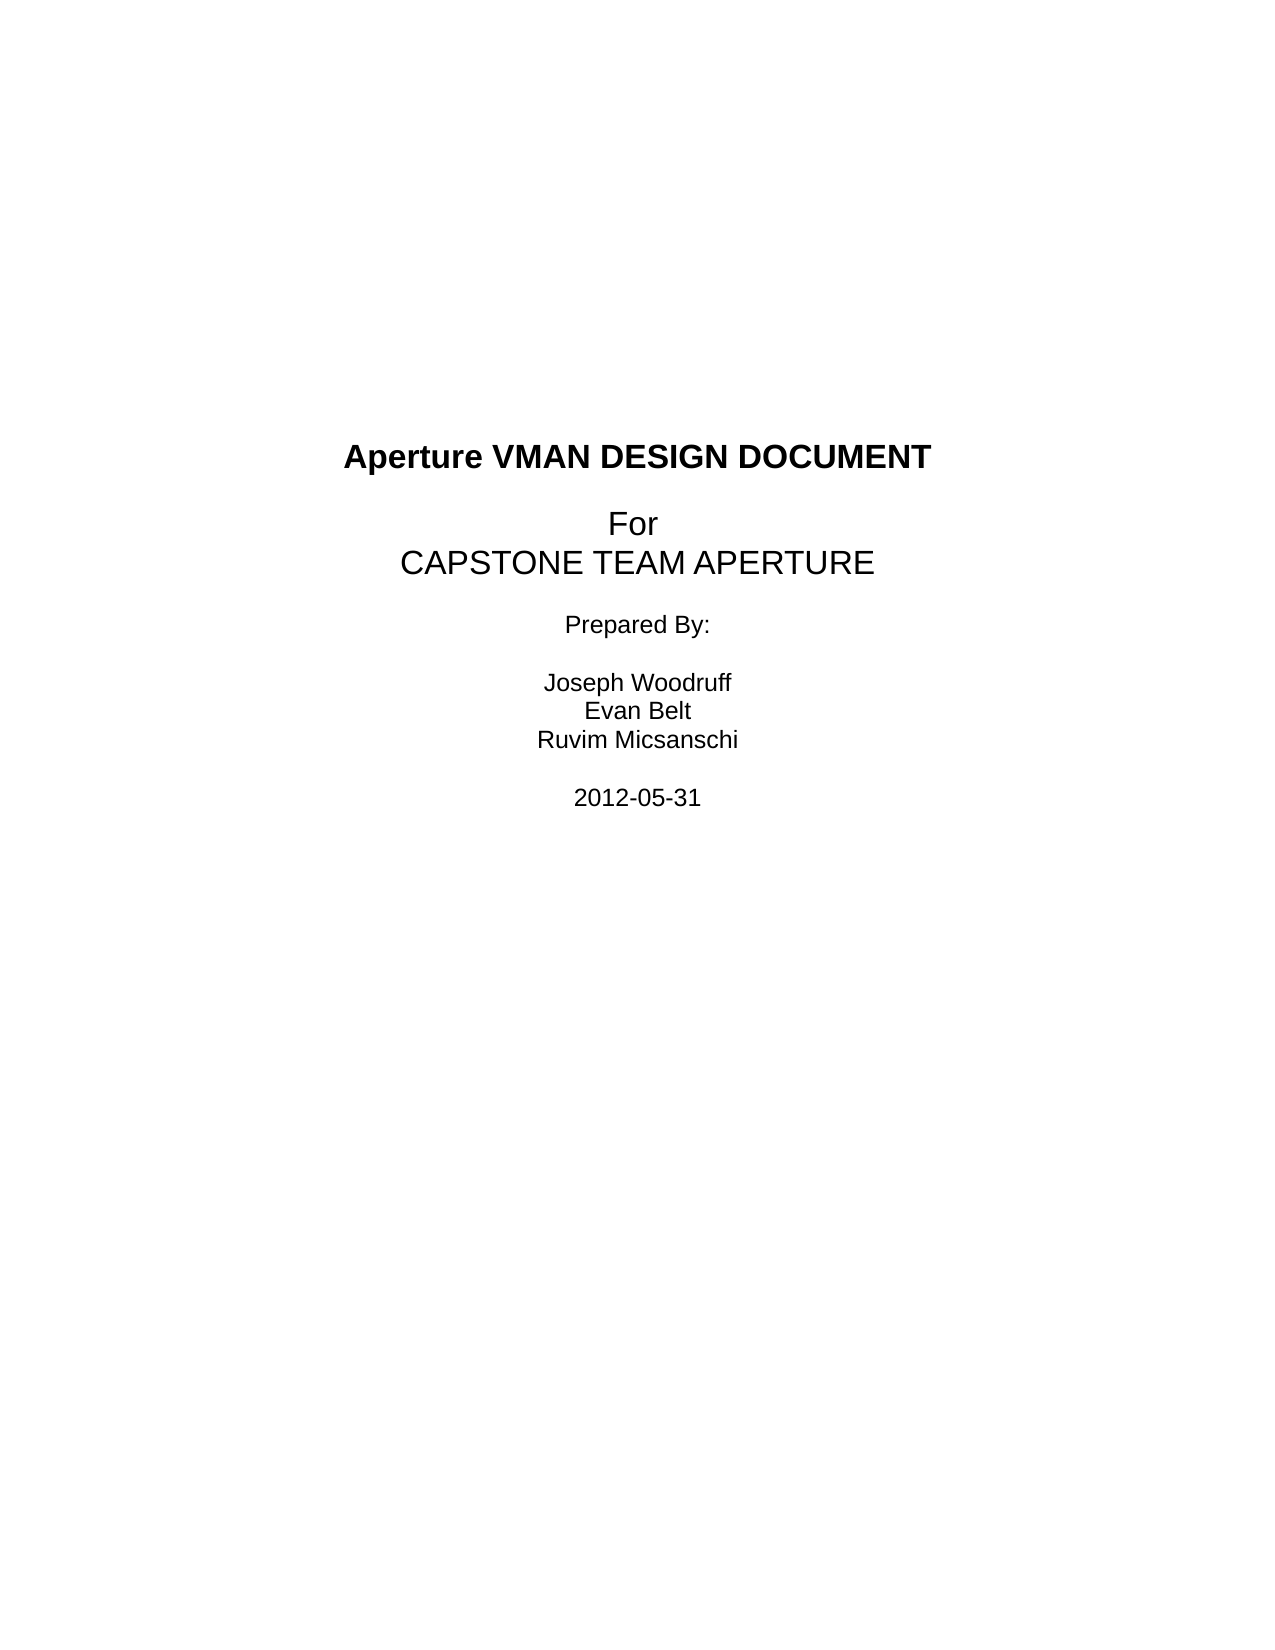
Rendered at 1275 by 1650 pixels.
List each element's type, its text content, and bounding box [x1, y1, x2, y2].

text Prepared By: [118, 610, 1157, 639]
text CAPSTONE TEAM APERTURE [118, 543, 1157, 581]
text 2012-05-31 [118, 783, 1157, 811]
text Evan Belt [118, 696, 1157, 725]
text For [118, 504, 1157, 543]
text Aperture VMAN DESIGN DOCUMENT [118, 437, 1157, 475]
text Ruvim Micsanschi [118, 725, 1157, 754]
text Joseph Woodruff [118, 668, 1157, 696]
